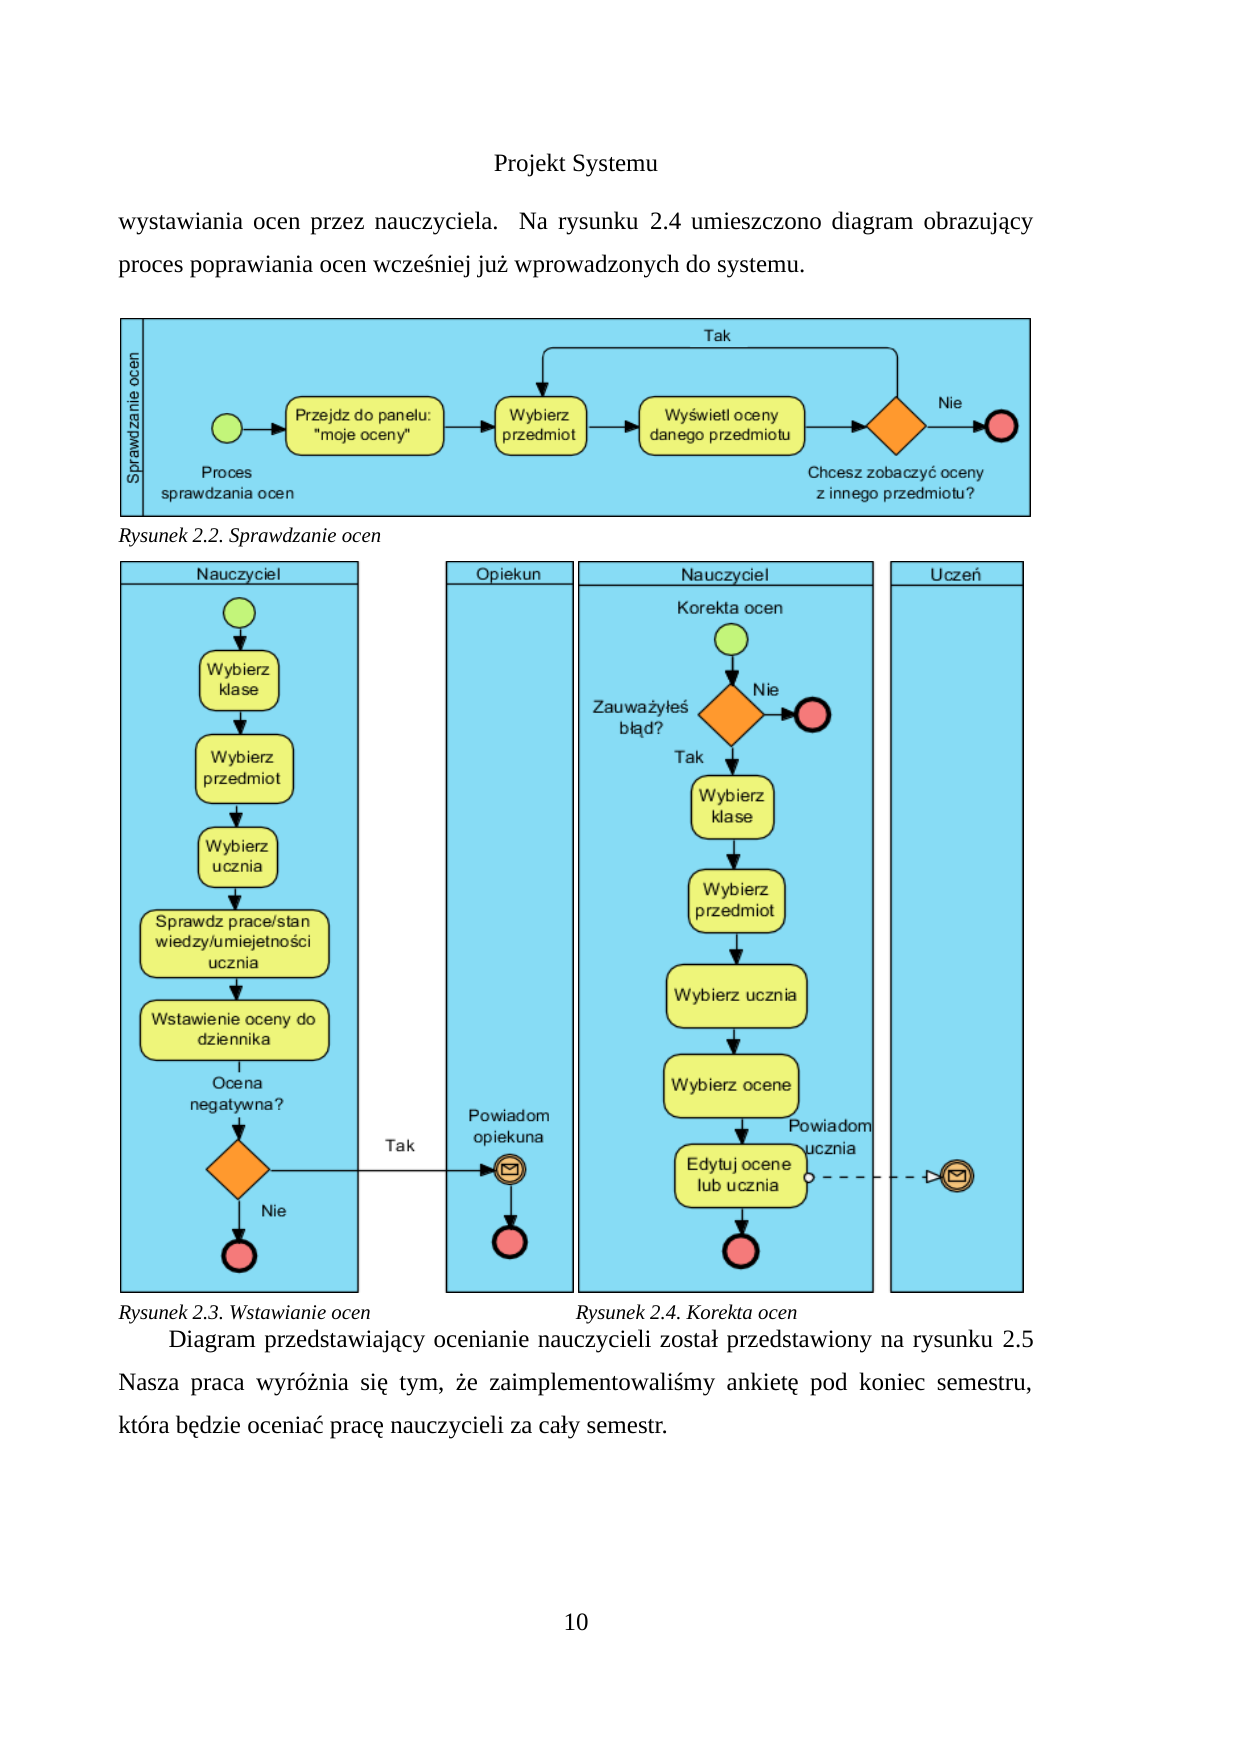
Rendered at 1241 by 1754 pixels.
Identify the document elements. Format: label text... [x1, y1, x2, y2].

text Rysunek 2.2. Sprawdzanie ocen [118, 316, 1033, 547]
picture [578, 562, 1024, 1293]
picture [120, 562, 574, 1293]
text Rysunek 2.4. Korekta ocen [576, 560, 1026, 1324]
text wystawiania ocen przez nauczyciela. Na rysunku 2.4 umieszczono diagram obrazujący proces poprawiania ocen wcześniej już wprowadzonych do systemu. [118, 206, 1033, 278]
text Diagram przedstawiający ocenianie nauczycieli został przedstawiony na rysunku 2.5 Nasza praca wyróżnia się tym, że zaimplementowaliśmy ankietę pod koniec semestru, która będzie oceniać pracę nauczycieli za cały semestr. [118, 1324, 1033, 1439]
text Rysunek 2.3. Wstawianie ocen [118, 560, 575, 1324]
picture [121, 318, 1030, 517]
